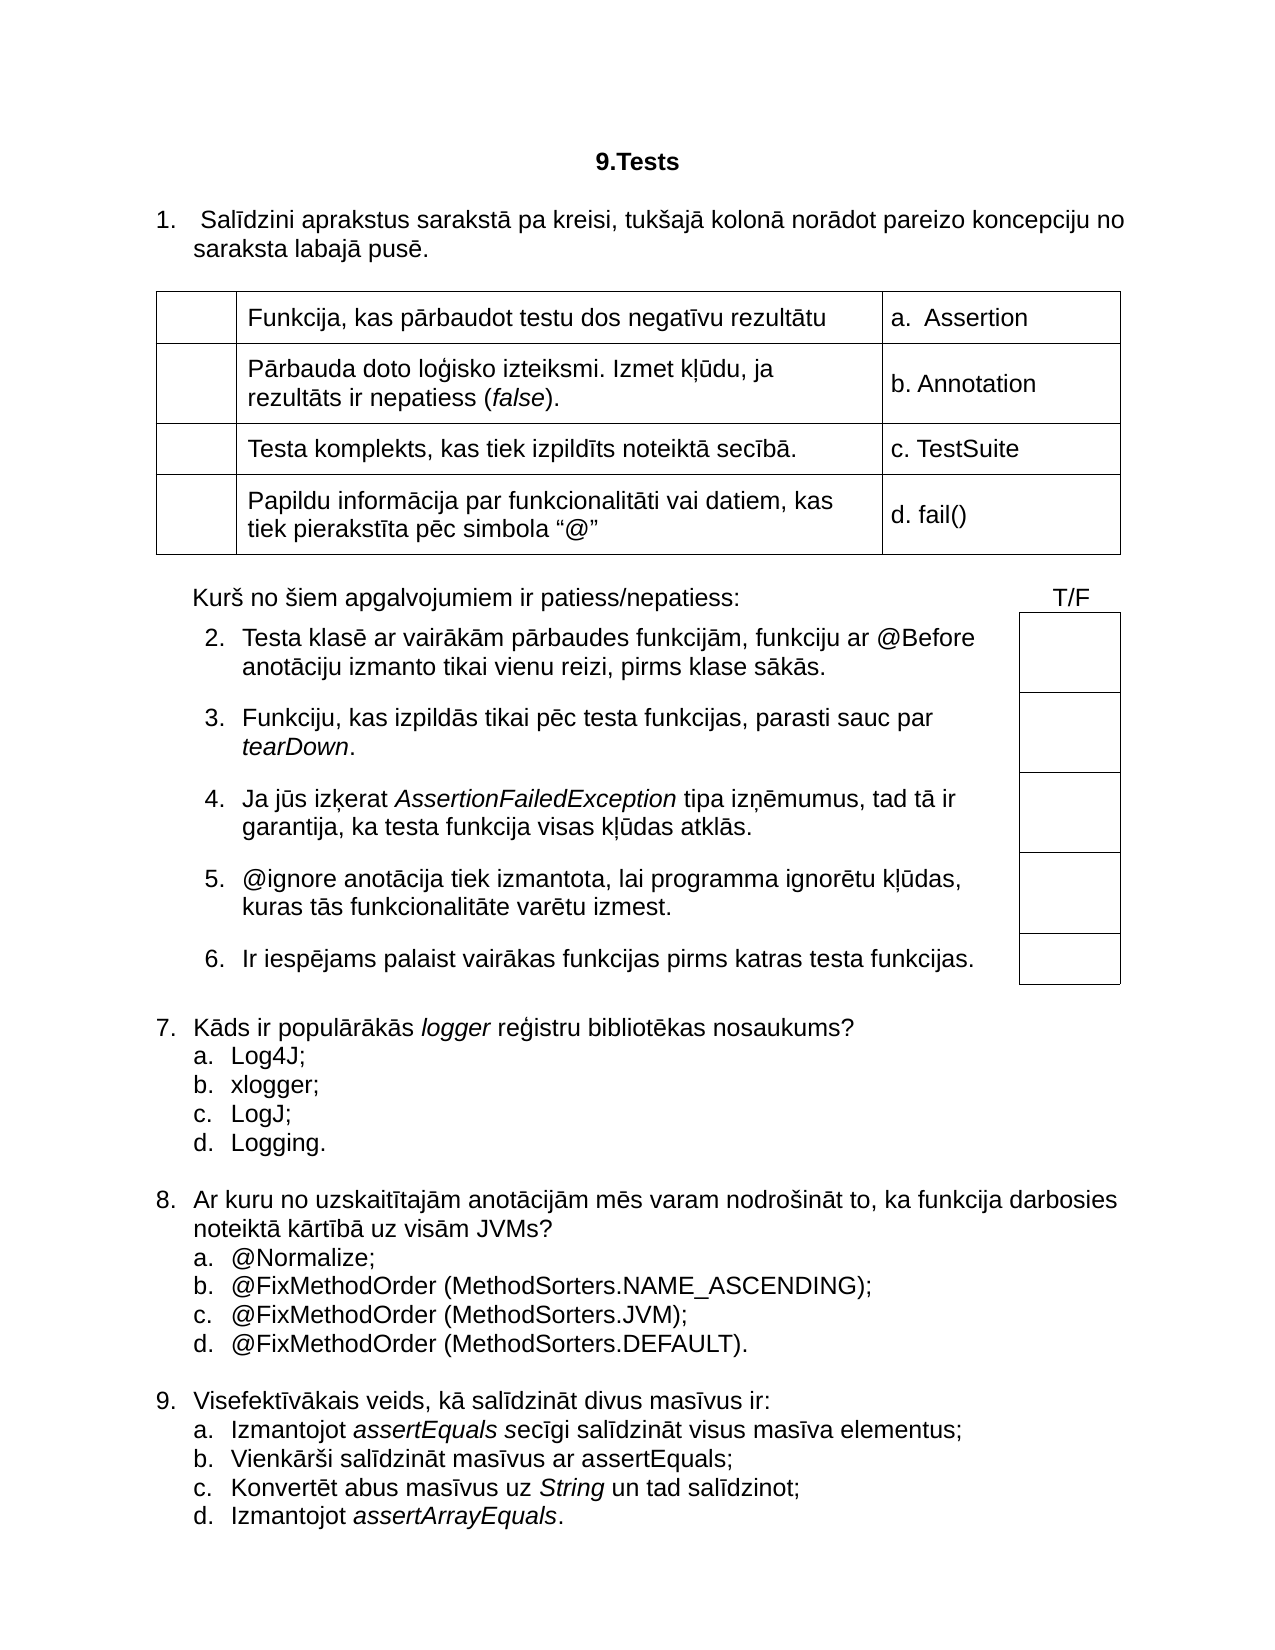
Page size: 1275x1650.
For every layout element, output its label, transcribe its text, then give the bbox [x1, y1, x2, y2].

table_cell [1020, 773, 1120, 852]
table_cell [157, 424, 236, 474]
list Salīdzini aprakstus sarakstā pa kreisi, tukšajā kolonā norādot pareizo koncepciju no saraksta labajā pusē. [156, 205, 1157, 262]
table_header [157, 292, 236, 343]
table_cell @ignore anotācija tiek izmantota, lai programma ignorētu kļūdas, kuras tās funkcionalitāte varētu izmest. [156, 852, 1019, 932]
list Ar kuru no uzskaitītajām anotācijām mēs varam nodrošināt to, ka funkcija darbosies noteiktā kārtībā uz visām JVMs? [156, 1185, 1157, 1243]
list Visefektīvākais veids, kā salīdzināt divus masīvus ir: [156, 1386, 1157, 1415]
table_header [1020, 613, 1120, 692]
table_header Funkcija, kas pārbaudot testu dos negatīvu rezultātu [237, 292, 882, 343]
subtitle Logging. [193, 1128, 1157, 1156]
text 9.Tests [118, 147, 1157, 176]
table_cell [1020, 693, 1120, 772]
table_cell [1020, 934, 1120, 984]
table_header a. Assertion [883, 292, 1120, 343]
table_cell Testa komplekts, kas tiek izpildīts noteiktā secībā. [237, 424, 882, 474]
table_cell d. fail() [883, 475, 1120, 554]
list @FixMethodOrder (MethodSorters.DEFAULT). [193, 1329, 1157, 1358]
table_cell [1020, 853, 1120, 932]
table_cell [157, 344, 236, 423]
subtitle @Normalize; [193, 1243, 1157, 1271]
table_cell c. TestSuite [883, 424, 1120, 474]
list Izmantojot assertArrayEquals. [193, 1501, 1157, 1530]
text Kurš no šiem apgalvojumiem ir patiess/nepatiess: T/F [118, 583, 1157, 612]
list Izmantojot assertEquals secīgi salīdzināt visus masīva elementus; [193, 1415, 1157, 1444]
table_cell b. Annotation [883, 344, 1120, 423]
list Konvertēt abus masīvus uz String un tad salīdzinot; [193, 1473, 1157, 1501]
subtitle Log4J; [193, 1041, 1157, 1070]
list Kāds ir populārākās logger reģistru bibliotēkas nosaukums? [156, 1013, 1157, 1041]
list Vienkārši salīdzināt masīvus ar assertEquals; [193, 1444, 1157, 1473]
table_cell Ir iespējams palaist vairākas funkcijas pirms katras testa funkcijas. [156, 933, 1019, 984]
list @FixMethodOrder (MethodSorters.NAME_ASCENDING); [193, 1271, 1157, 1300]
table_cell [157, 475, 236, 554]
table_cell Papildu informācija par funkcionalitāti vai datiem, kas tiek pierakstīta pēc simbola “@” [237, 475, 882, 554]
table_header Testa klasē ar vairākām pārbaudes funkcijām, funkciju ar @Before anotāciju izmanto tikai vienu reizi, pirms klase sākās. [156, 612, 1019, 692]
list @FixMethodOrder (MethodSorters.JVM); [193, 1300, 1157, 1329]
table_cell Ja jūs izķerat AssertionFailedException tipa izņēmumus, tad tā ir garantija, ka testa funkcija visas kļūdas atklās. [156, 772, 1019, 852]
table_cell Pārbauda doto loģisko izteiksmi. Izmet kļūdu, ja rezultāts ir nepatiess (false). [237, 344, 882, 423]
table_cell Funkciju, kas izpildās tikai pēc testa funkcijas, parasti sauc par tearDown. [156, 692, 1019, 772]
subtitle LogJ; [193, 1099, 1157, 1128]
subtitle xlogger; [193, 1070, 1157, 1099]
